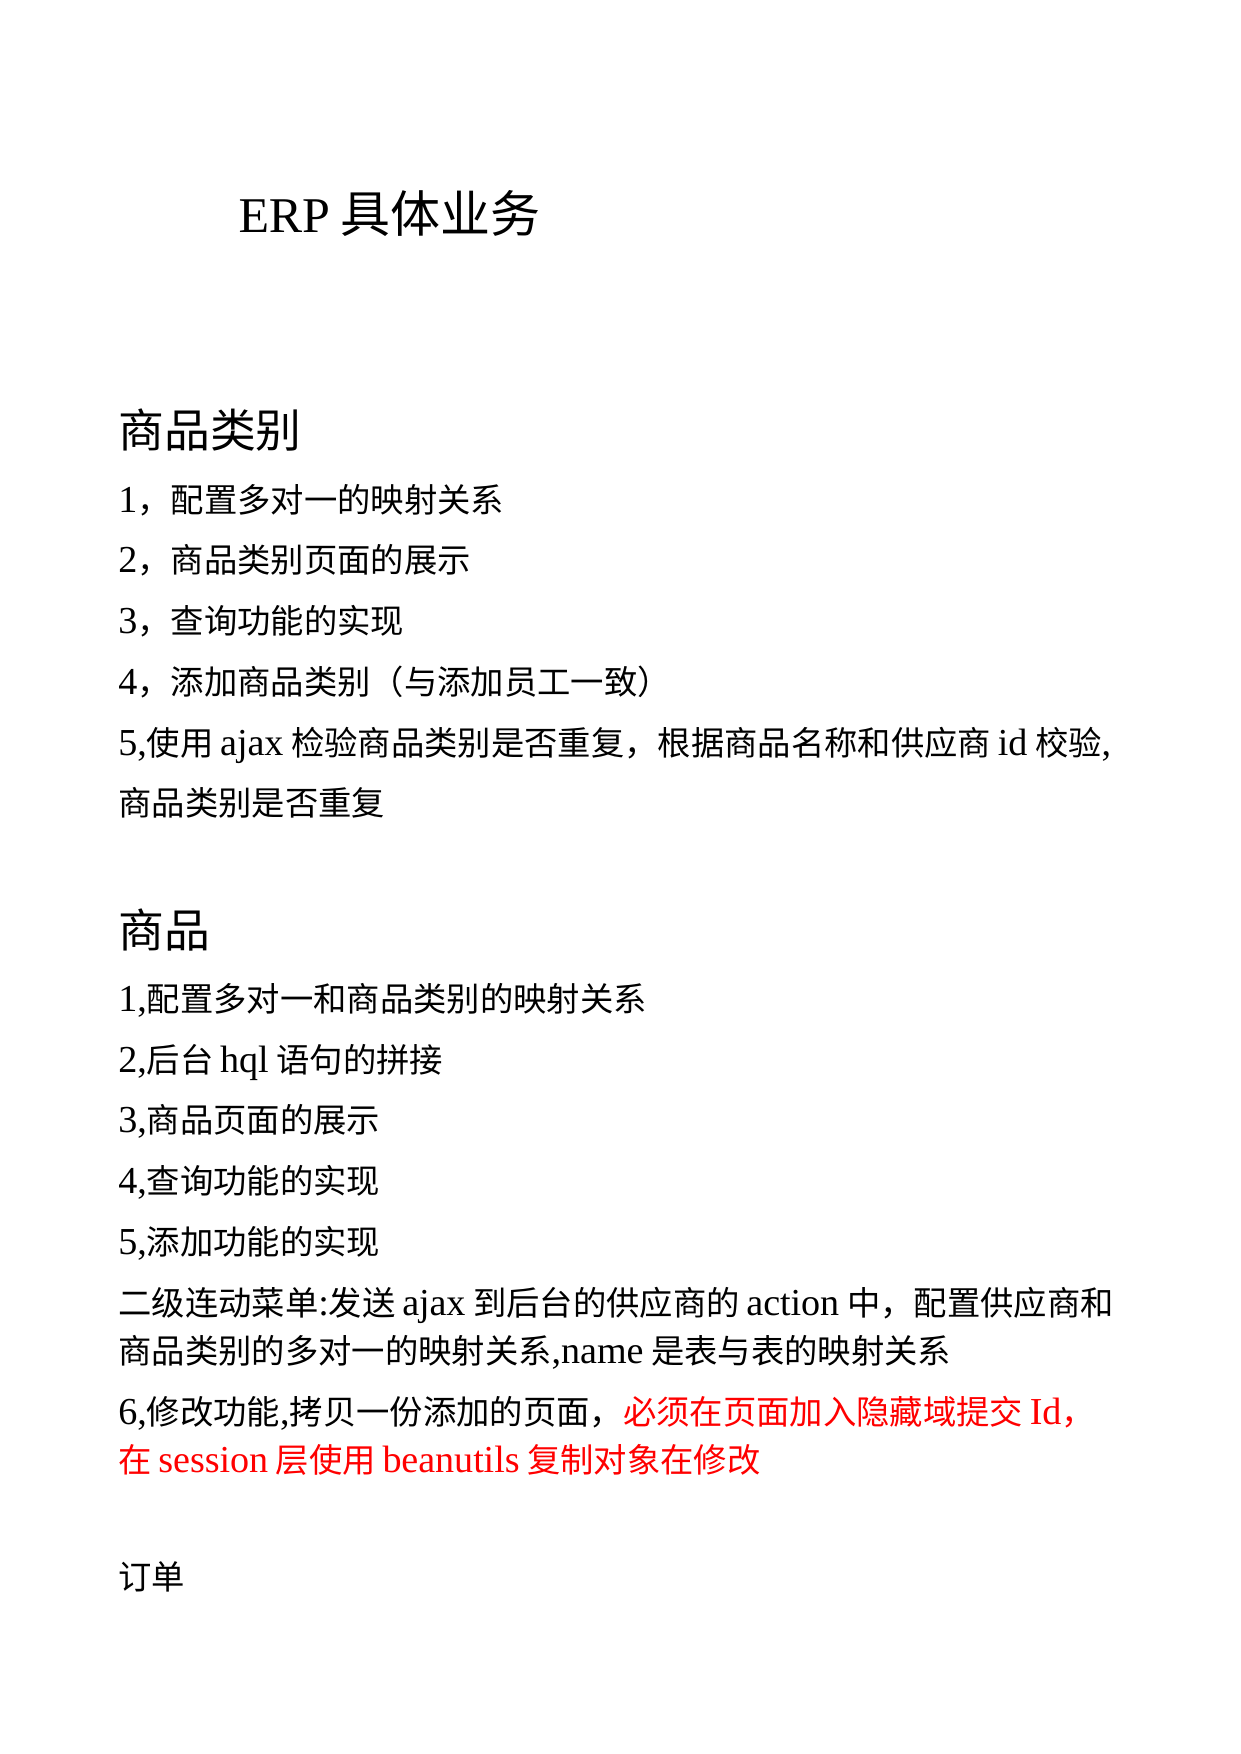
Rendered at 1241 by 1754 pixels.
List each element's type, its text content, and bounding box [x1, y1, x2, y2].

text 5,使用ajax检验商品类别是否重复，根据商品名称和供应商id校验, [118, 716, 1122, 764]
text 2,后台hql语句的拼接 [118, 1033, 1122, 1082]
text 商品类别 [118, 394, 1122, 461]
text 2，商品类别页面的展示 [118, 534, 1122, 582]
text 6,修改功能,拷贝一份添加的页面，必须在页面加入隐藏域提交Id，在session层使用beanutils复制对象在修改 [118, 1385, 1122, 1482]
text 商品类别是否重复 [118, 777, 1122, 825]
text 3，查询功能的实现 [118, 595, 1122, 643]
text 订单 [118, 1551, 1122, 1599]
text 4，添加商品类别（与添加员工一致） [118, 656, 1122, 704]
text 4,查询功能的实现 [118, 1155, 1122, 1203]
text 商品 [118, 894, 1122, 960]
text ERP具体业务 [118, 174, 1122, 247]
text 1，配置多对一的映射关系 [118, 473, 1122, 522]
text 1,配置多对一和商品类别的映射关系 [118, 973, 1122, 1021]
text 二级连动菜单:发送ajax到后台的供应商的action中，配置供应商和商品类别的多对一的映射关系,name是表与表的映射关系 [118, 1276, 1122, 1373]
text 5,添加功能的实现 [118, 1216, 1122, 1264]
text 3,商品页面的展示 [118, 1094, 1122, 1142]
